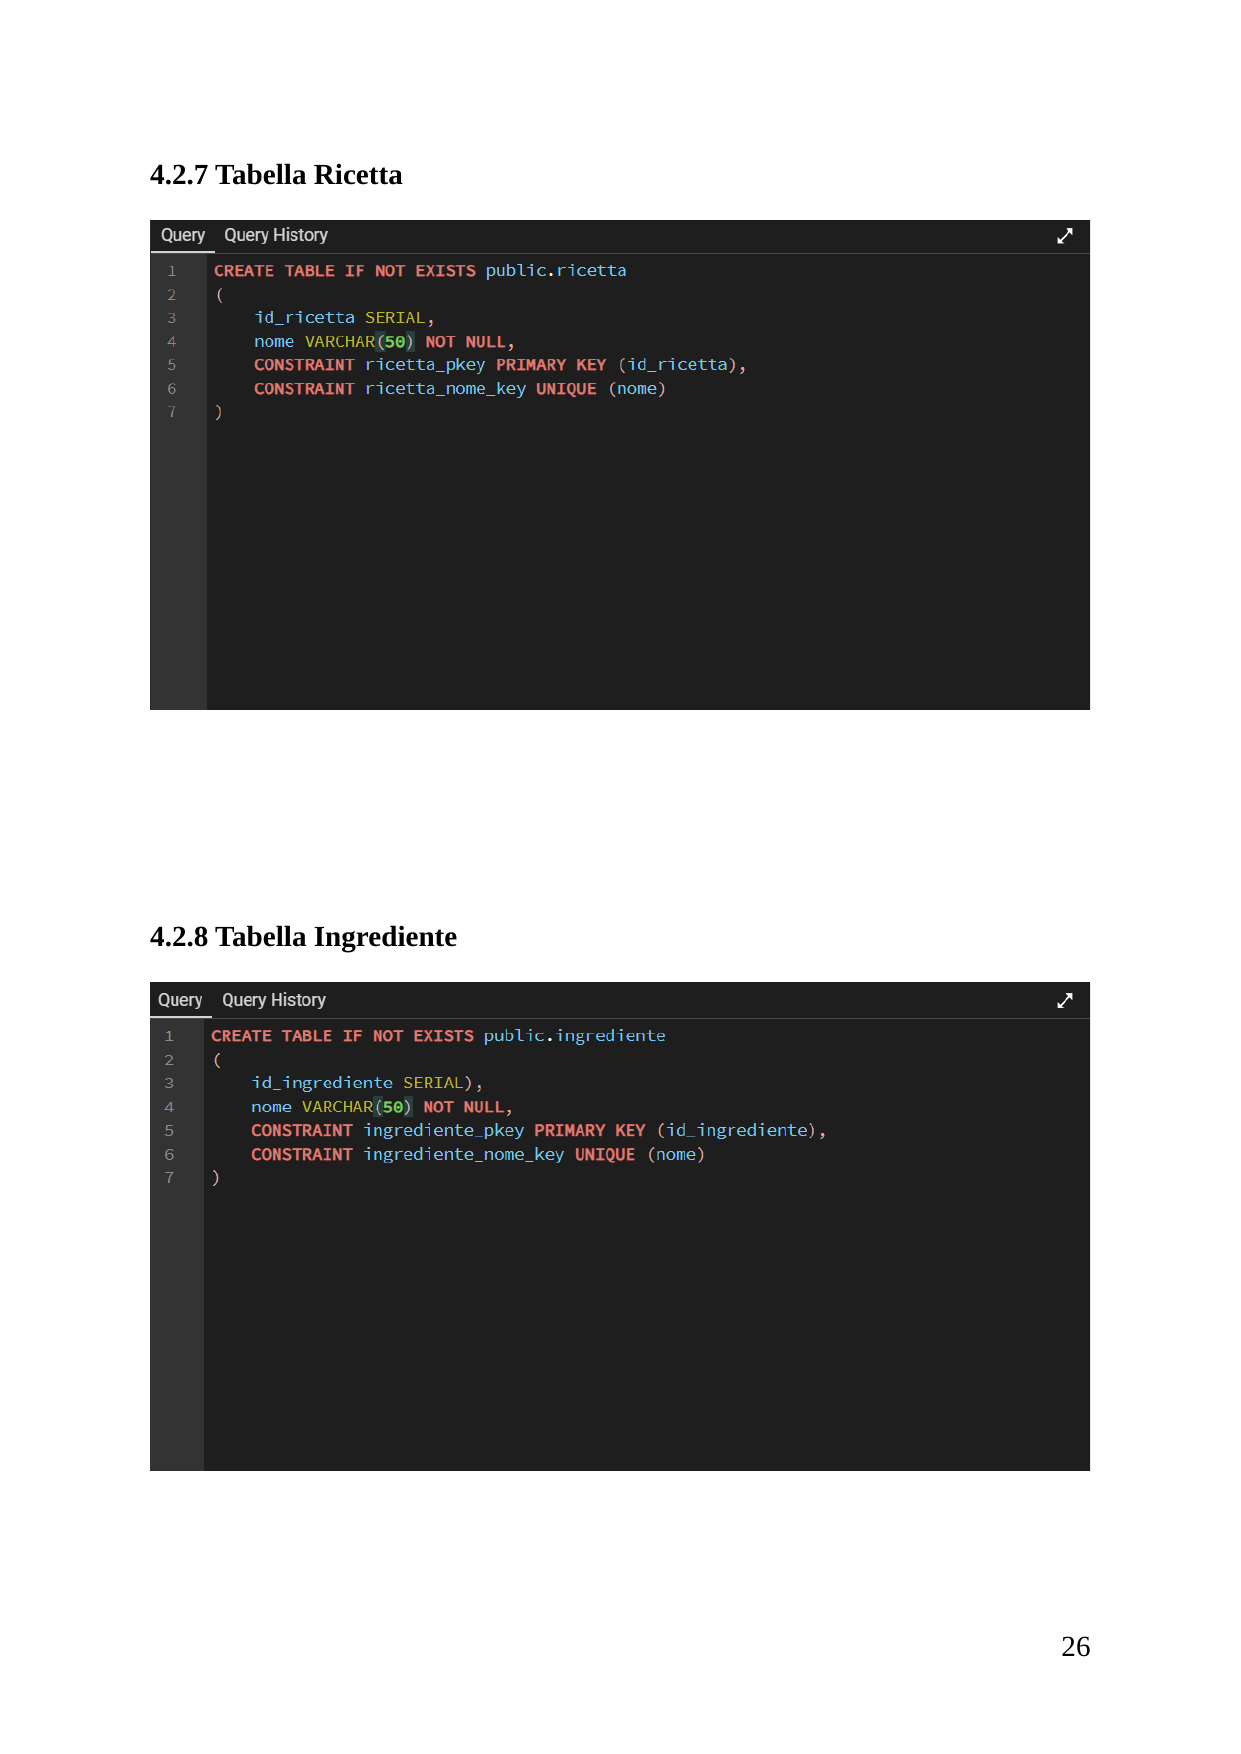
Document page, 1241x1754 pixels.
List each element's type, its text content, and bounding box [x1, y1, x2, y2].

picture [150, 982, 1091, 1471]
picture [150, 220, 1091, 710]
text 4.2.7 Tabella Ricetta [150, 150, 1090, 191]
text 4.2.8 Tabella Ingrediente [150, 912, 1090, 953]
